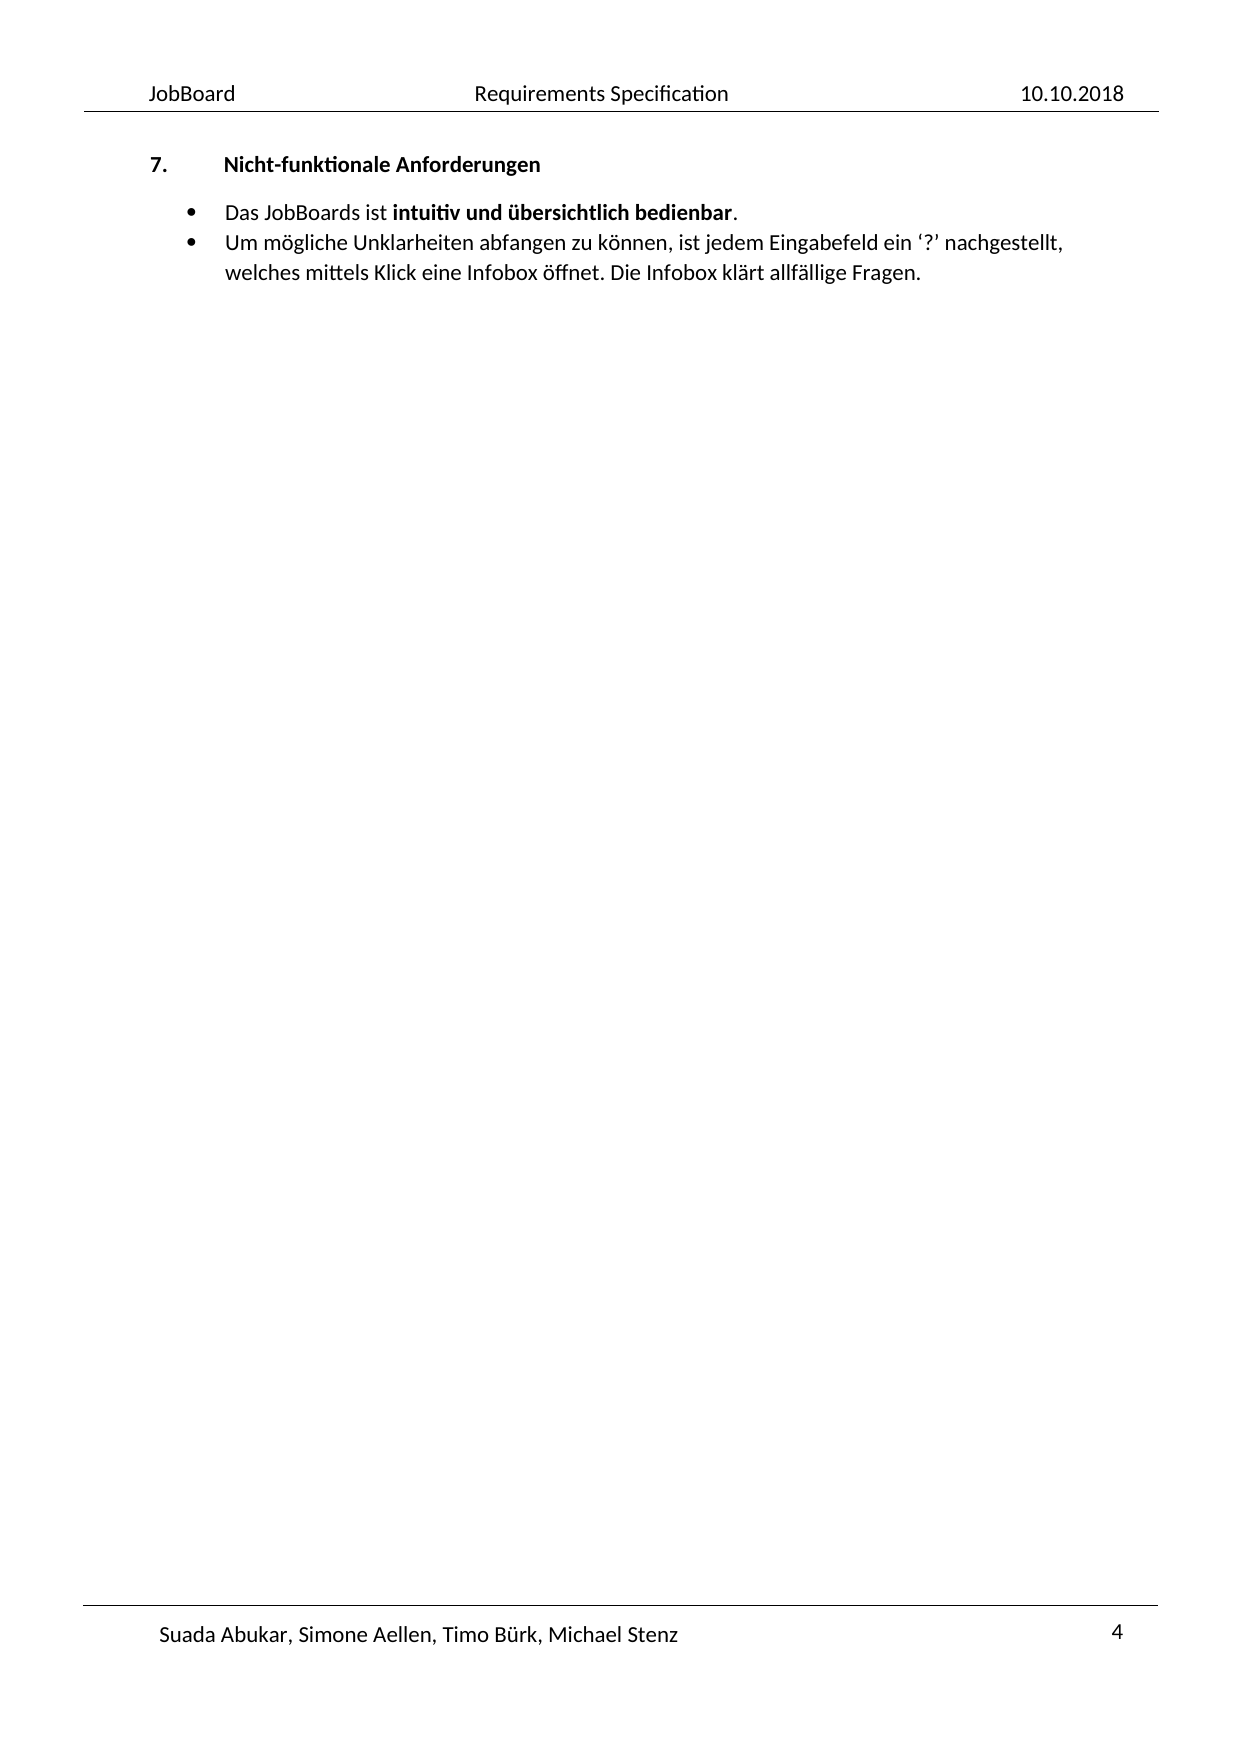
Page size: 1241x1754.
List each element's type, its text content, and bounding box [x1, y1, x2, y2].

list Nicht-funktionale Anforderungen [150, 150, 1090, 178]
list Um mögliche Unklarheiten abfangen zu können, ist jedem Eingabefeld ein ‘?’ nachgestellt, welches mittels Klick eine Infobox öffnet. Die Infobox klärt allfällige Fragen. [187, 228, 1090, 286]
list Das JobBoards ist intuitiv und übersichtlich bedienbar. [187, 198, 1090, 226]
